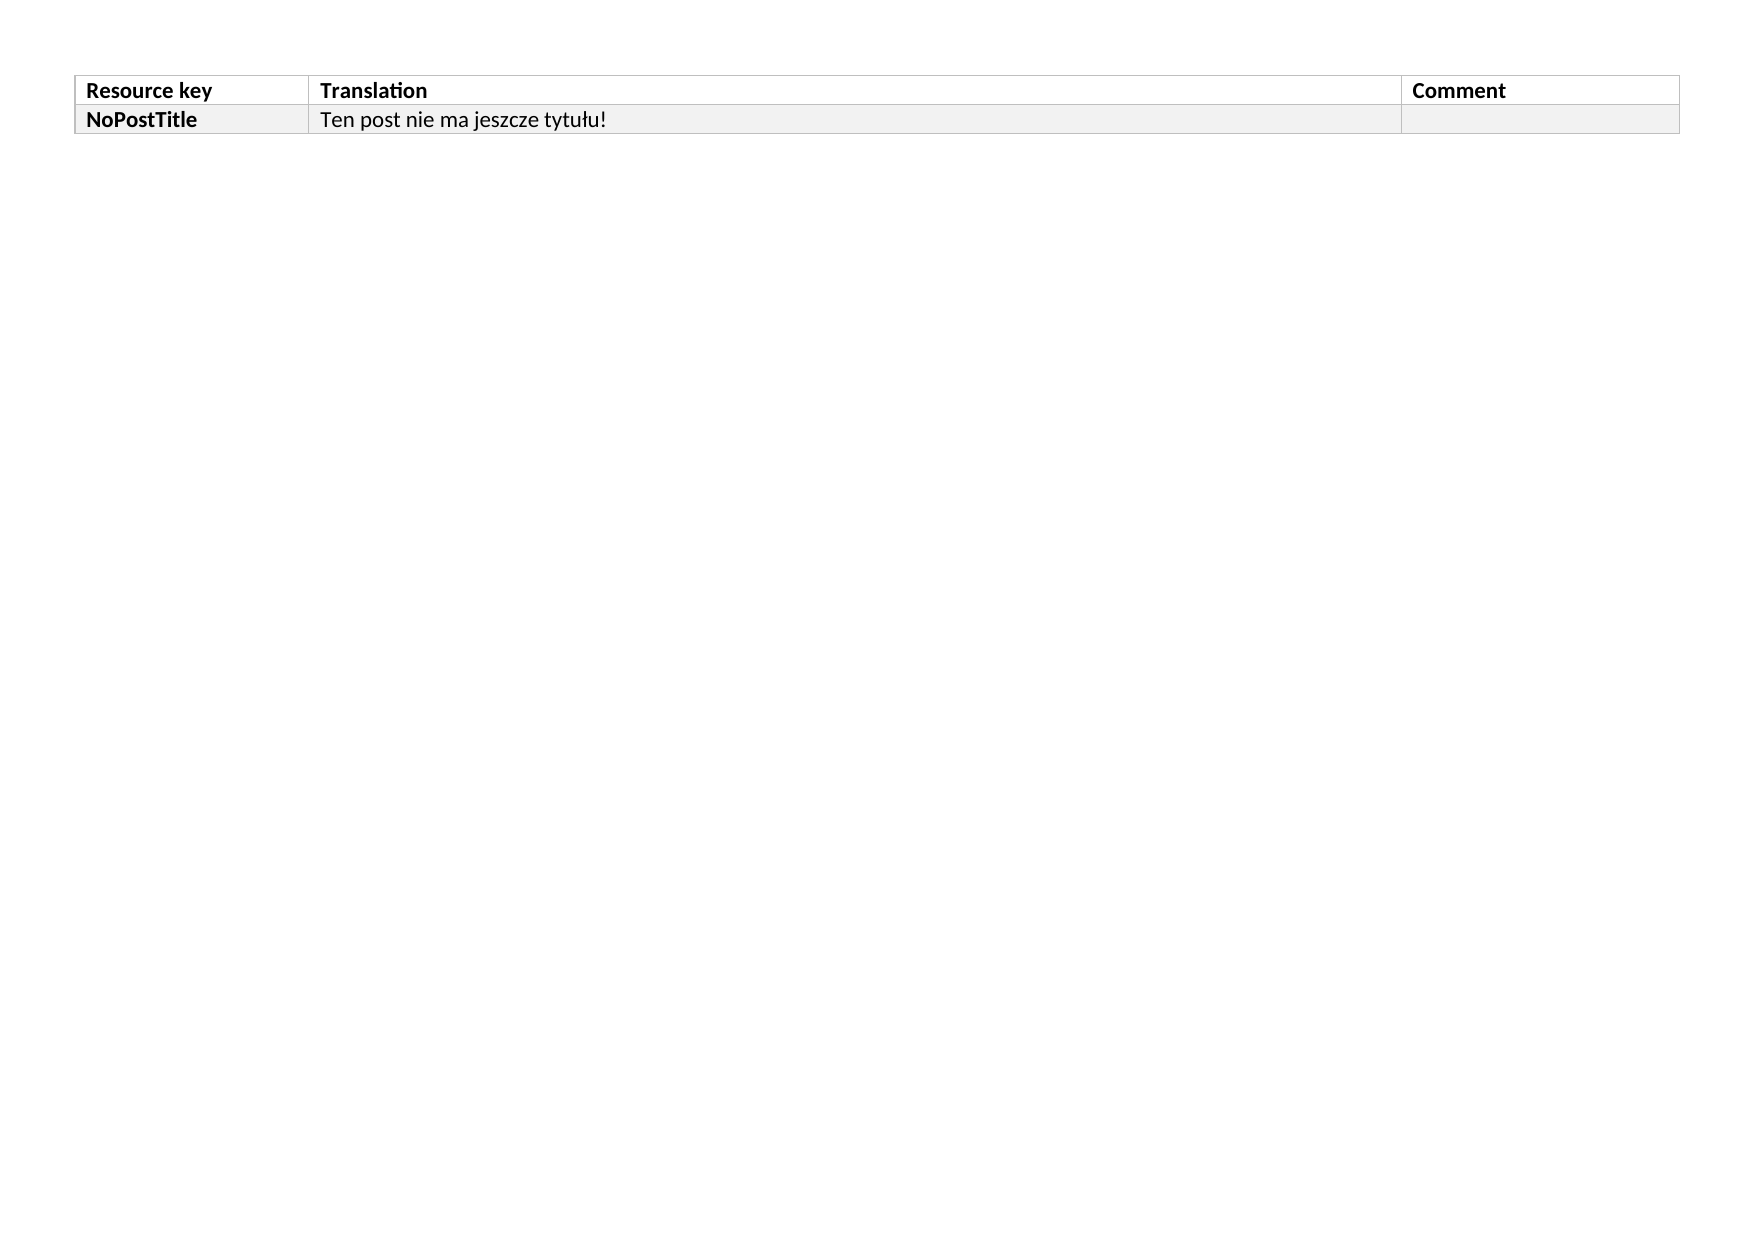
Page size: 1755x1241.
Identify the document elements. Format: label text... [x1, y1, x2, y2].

table_header Comment [1402, 76, 1679, 104]
table_cell Ten post nie ma jeszcze tytułu! [309, 105, 1401, 133]
table_header Resource key [76, 76, 308, 104]
table_header Translation [309, 76, 1401, 104]
table_cell [1402, 105, 1679, 133]
table_cell NoPostTitle [76, 105, 308, 133]
